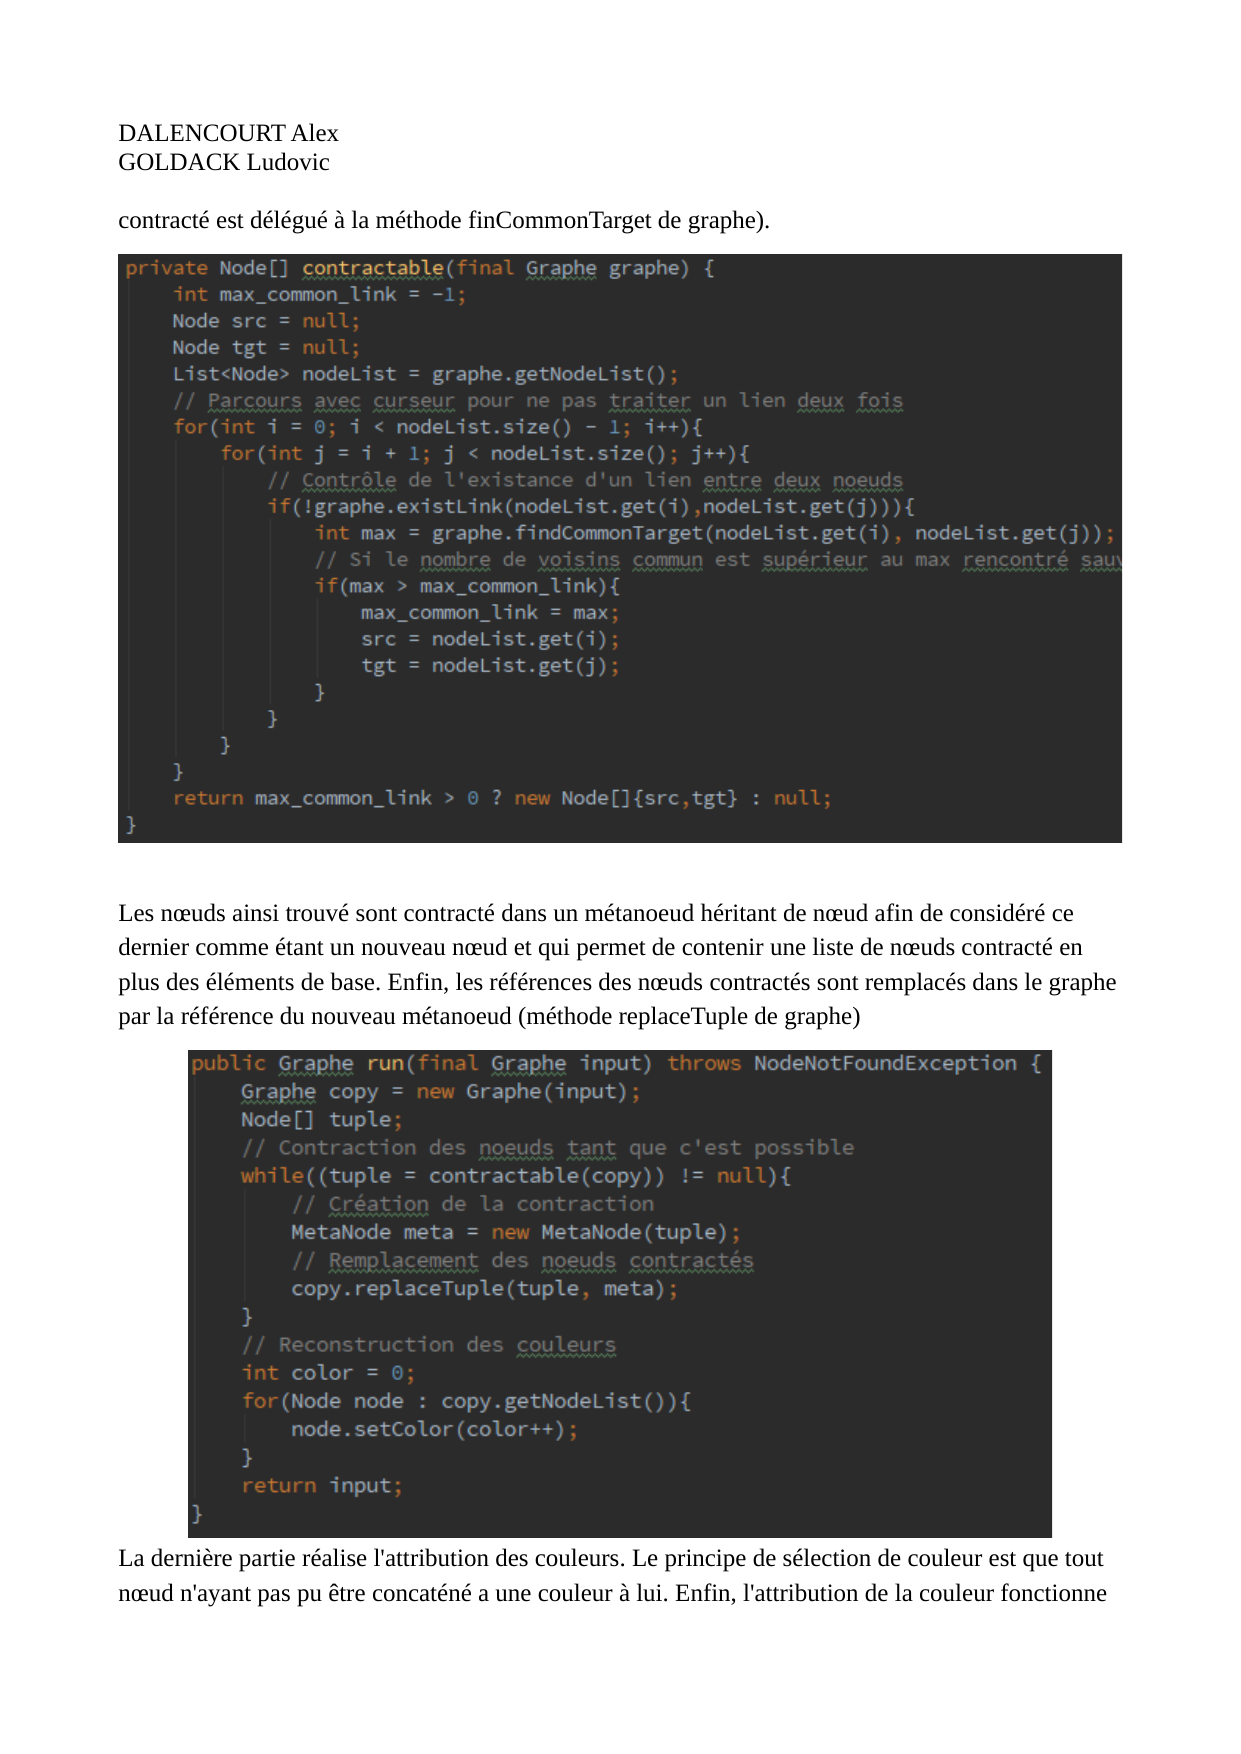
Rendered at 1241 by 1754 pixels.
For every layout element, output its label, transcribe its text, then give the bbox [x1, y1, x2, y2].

picture [188, 1050, 1053, 1538]
text contracté est délégué à la méthode finCommonTarget de graphe). [118, 205, 1122, 234]
text Les nœuds ainsi trouvé sont contracté dans un métanoeud héritant de nœud afin de considéré ce dernier comme étant un nouveau nœud et qui permet de contenir une liste de nœuds contracté en plus des éléments de base. Enfin, les références des nœuds contractés sont remplacés dans le graphe par la référence du nouveau métanoeud (méthode replaceTuple de graphe) [118, 898, 1122, 1030]
picture [118, 254, 1123, 843]
text La dernière partie réalise l'attribution des couleurs. Le principe de sélection de couleur est que tout nœud n'ayant pas pu être concaténé a une couleur à lui. Enfin, l'attribution de la couleur fonctionne [118, 1050, 1122, 1607]
